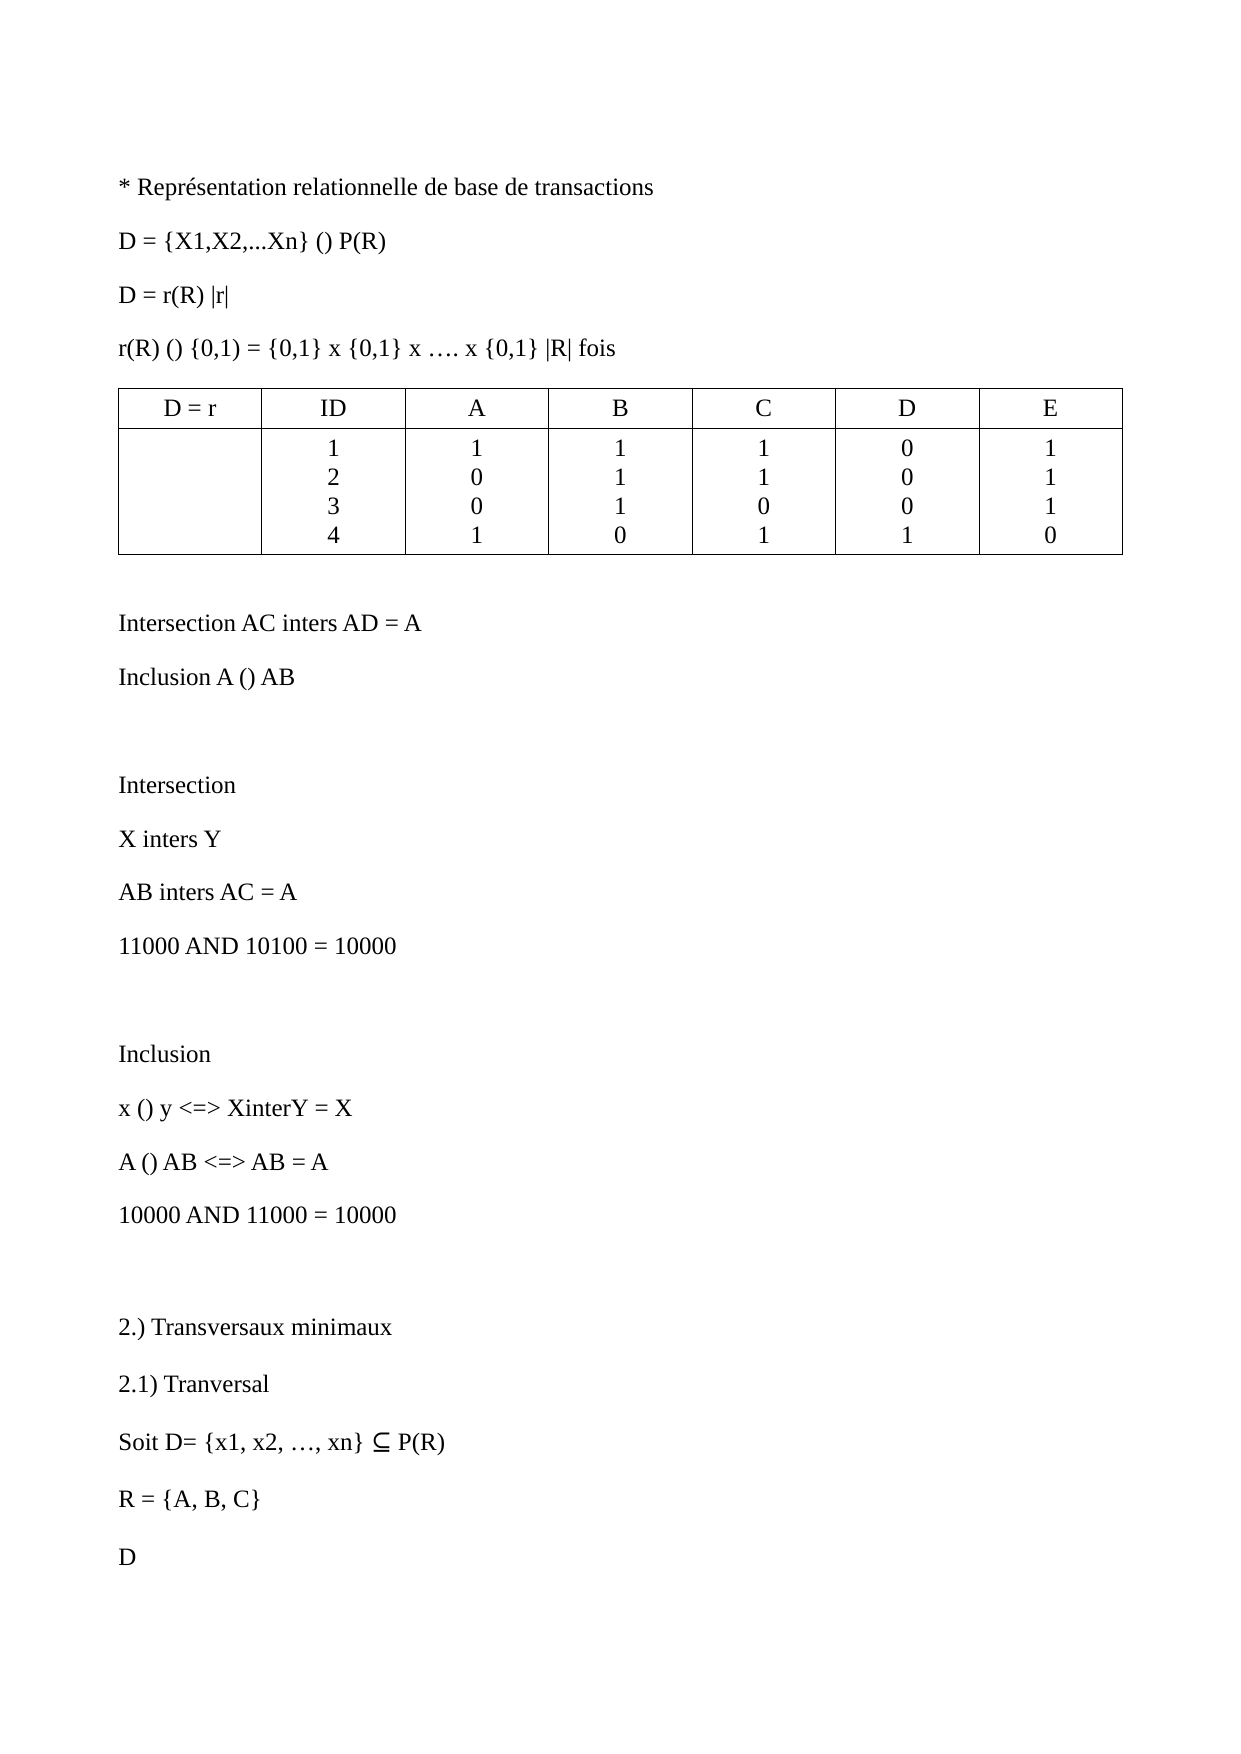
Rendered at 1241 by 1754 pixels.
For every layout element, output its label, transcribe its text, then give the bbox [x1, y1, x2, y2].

table_header B [549, 389, 692, 428]
table_cell 1 1 0 1 [693, 429, 835, 554]
table_header C [693, 389, 835, 428]
table_cell 1 2 3 4 [262, 429, 405, 554]
table_cell 0 0 0 1 [836, 429, 979, 554]
table_header ID [262, 389, 405, 428]
text D = r(R) |r| [118, 280, 1122, 308]
text Inclusion [118, 1039, 1122, 1068]
text * Représentation relationnelle de base de transactions [118, 172, 1122, 201]
text Soit D= {x1, x2, …, xn} ⊆ P(R) [118, 1427, 1122, 1456]
text D = {X1,X2,...Xn} () P(R) [118, 226, 1122, 254]
text A () AB <=> AB = A [118, 1147, 1122, 1176]
table_header D = r [119, 389, 261, 428]
text D [118, 1542, 1122, 1571]
text 11000 AND 10100 = 10000 [118, 931, 1122, 960]
table_cell 1 0 0 1 [406, 429, 548, 554]
table_header E [980, 389, 1122, 428]
table_cell 1 1 1 0 [549, 429, 692, 554]
table_cell [119, 429, 261, 554]
table_header A [406, 389, 548, 428]
text Inclusion A () AB [118, 662, 1122, 691]
text R = {A, B, C} [118, 1484, 1122, 1513]
text AB inters AC = A [118, 877, 1122, 906]
text r(R) () {0,1) = {0,1} x {0,1} x …. x {0,1} |R| fois [118, 333, 1122, 362]
text Intersection AC inters AD = A [118, 608, 1122, 637]
table_header D [836, 389, 979, 428]
text 2.1) Tranversal [118, 1369, 1122, 1398]
text x () y <=> XinterY = X [118, 1093, 1122, 1122]
text X inters Y [118, 824, 1122, 852]
text Intersection [118, 770, 1122, 798]
text 2.) Transversaux minimaux [118, 1312, 1122, 1341]
table_cell 1 1 1 0 [980, 429, 1122, 554]
text 10000 AND 11000 = 10000 [118, 1201, 1122, 1229]
